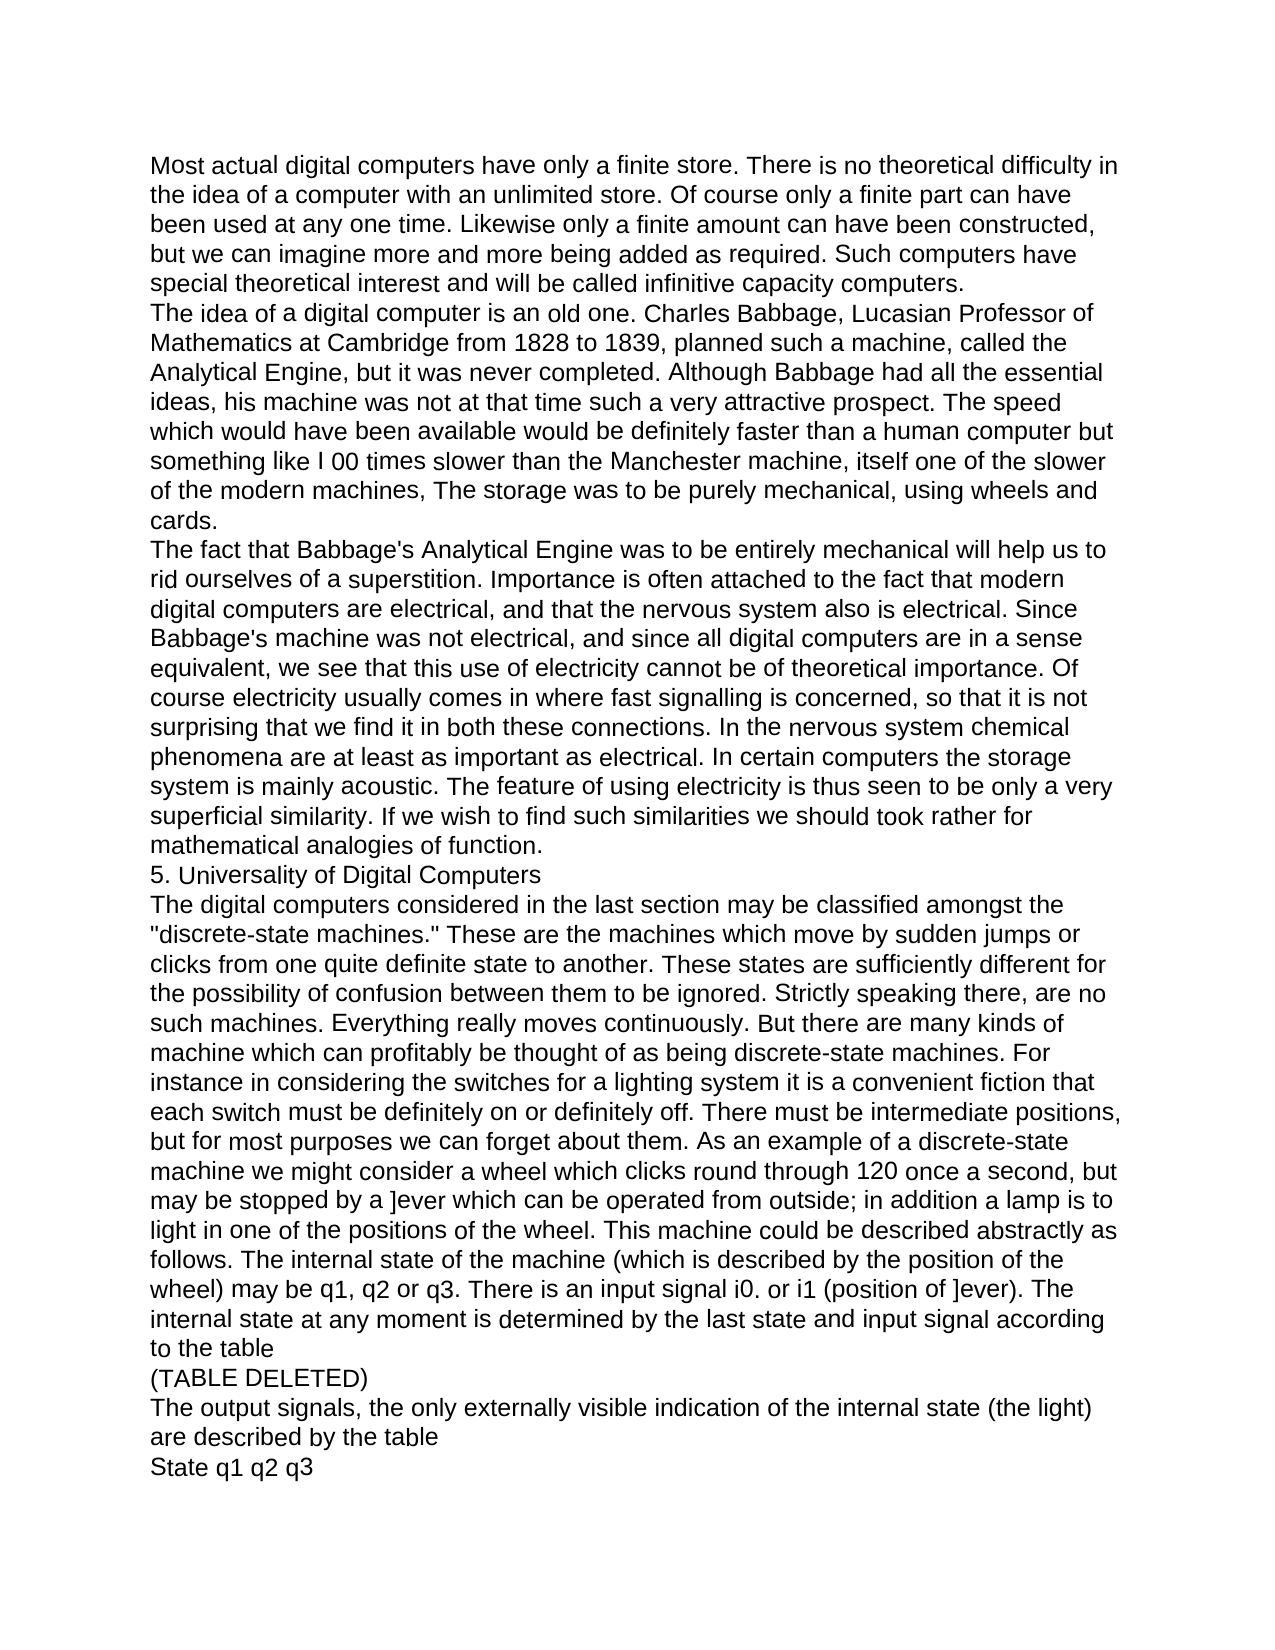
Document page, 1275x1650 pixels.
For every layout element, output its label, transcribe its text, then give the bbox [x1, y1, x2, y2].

text 5. Universality of Digital Computers [150, 860, 1125, 889]
text The fact that Babbage's Analytical Engine was to be entirely mechanical will help us to rid ourselves of a superstition. Importance is often attached to the fact that modern digital computers are electrical, and that the nervous system also is electrical. Since Babbage's machine was not electrical, and since all digital computers are in a sense equivalent, we see that this use of electricity cannot be of theoretical importance. Of course electricity usually comes in where fast signalling is concerned, so that it is not surprising that we find it in both these connections. In the nervous system chemical phenomena are at least as important as electrical. In certain computers the storage system is mainly acoustic. The feature of using electricity is thus seen to be only a very superficial similarity. If we wish to find such similarities we should took rather for mathematical analogies of function. [150, 534, 1125, 860]
text The idea of a digital computer is an old one. Charles Babbage, Lucasian Professor of Mathematics at Cambridge from 1828 to 1839, planned such a machine, called the Analytical Engine, but it was never completed. Although Babbage had all the essential ideas, his machine was not at that time such a very attractive prospect. The speed which would have been available would be definitely faster than a human computer but something like I 00 times slower than the Manchester machine, itself one of the slower of the modern machines, The storage was to be purely mechanical, using wheels and cards. [150, 298, 1125, 534]
text The output signals, the only externally visible indication of the internal state (the light) are described by the table [150, 1392, 1125, 1452]
text State q1 q2 q3 [150, 1452, 1125, 1481]
text Most actual digital computers have only a finite store. There is no theoretical difficulty in the idea of a computer with an unlimited store. Of course only a finite part can have been used at any one time. Likewise only a finite amount can have been constructed, but we can imagine more and more being added as required. Such computers have special theoretical interest and will be called infinitive capacity computers. [150, 150, 1125, 298]
text (TABLE DELETED) [150, 1363, 1125, 1392]
text The digital computers considered in the last section may be classified amongst the "discrete-state machines." These are the machines which move by sudden jumps or clicks from one quite definite state to another. These states are sufficiently different for the possibility of confusion between them to be ignored. Strictly speaking there, are no such machines. Everything really moves continuously. But there are many kinds of machine which can profitably be thought of as being discrete-state machines. For instance in considering the switches for a lighting system it is a convenient fiction that each switch must be definitely on or definitely off. There must be intermediate positions, but for most purposes we can forget about them. As an example of a discrete-state machine we might consider a wheel which clicks round through 120 once a second, but may be stopped by a ]ever which can be operated from outside; in addition a lamp is to light in one of the positions of the wheel. This machine could be described abstractly as follows. The internal state of the machine (which is described by the position of the wheel) may be q1, q2 or q3. There is an input signal i0. or i1 (position of ]ever). The internal state at any moment is determined by the last state and input signal according to the table [150, 889, 1125, 1363]
